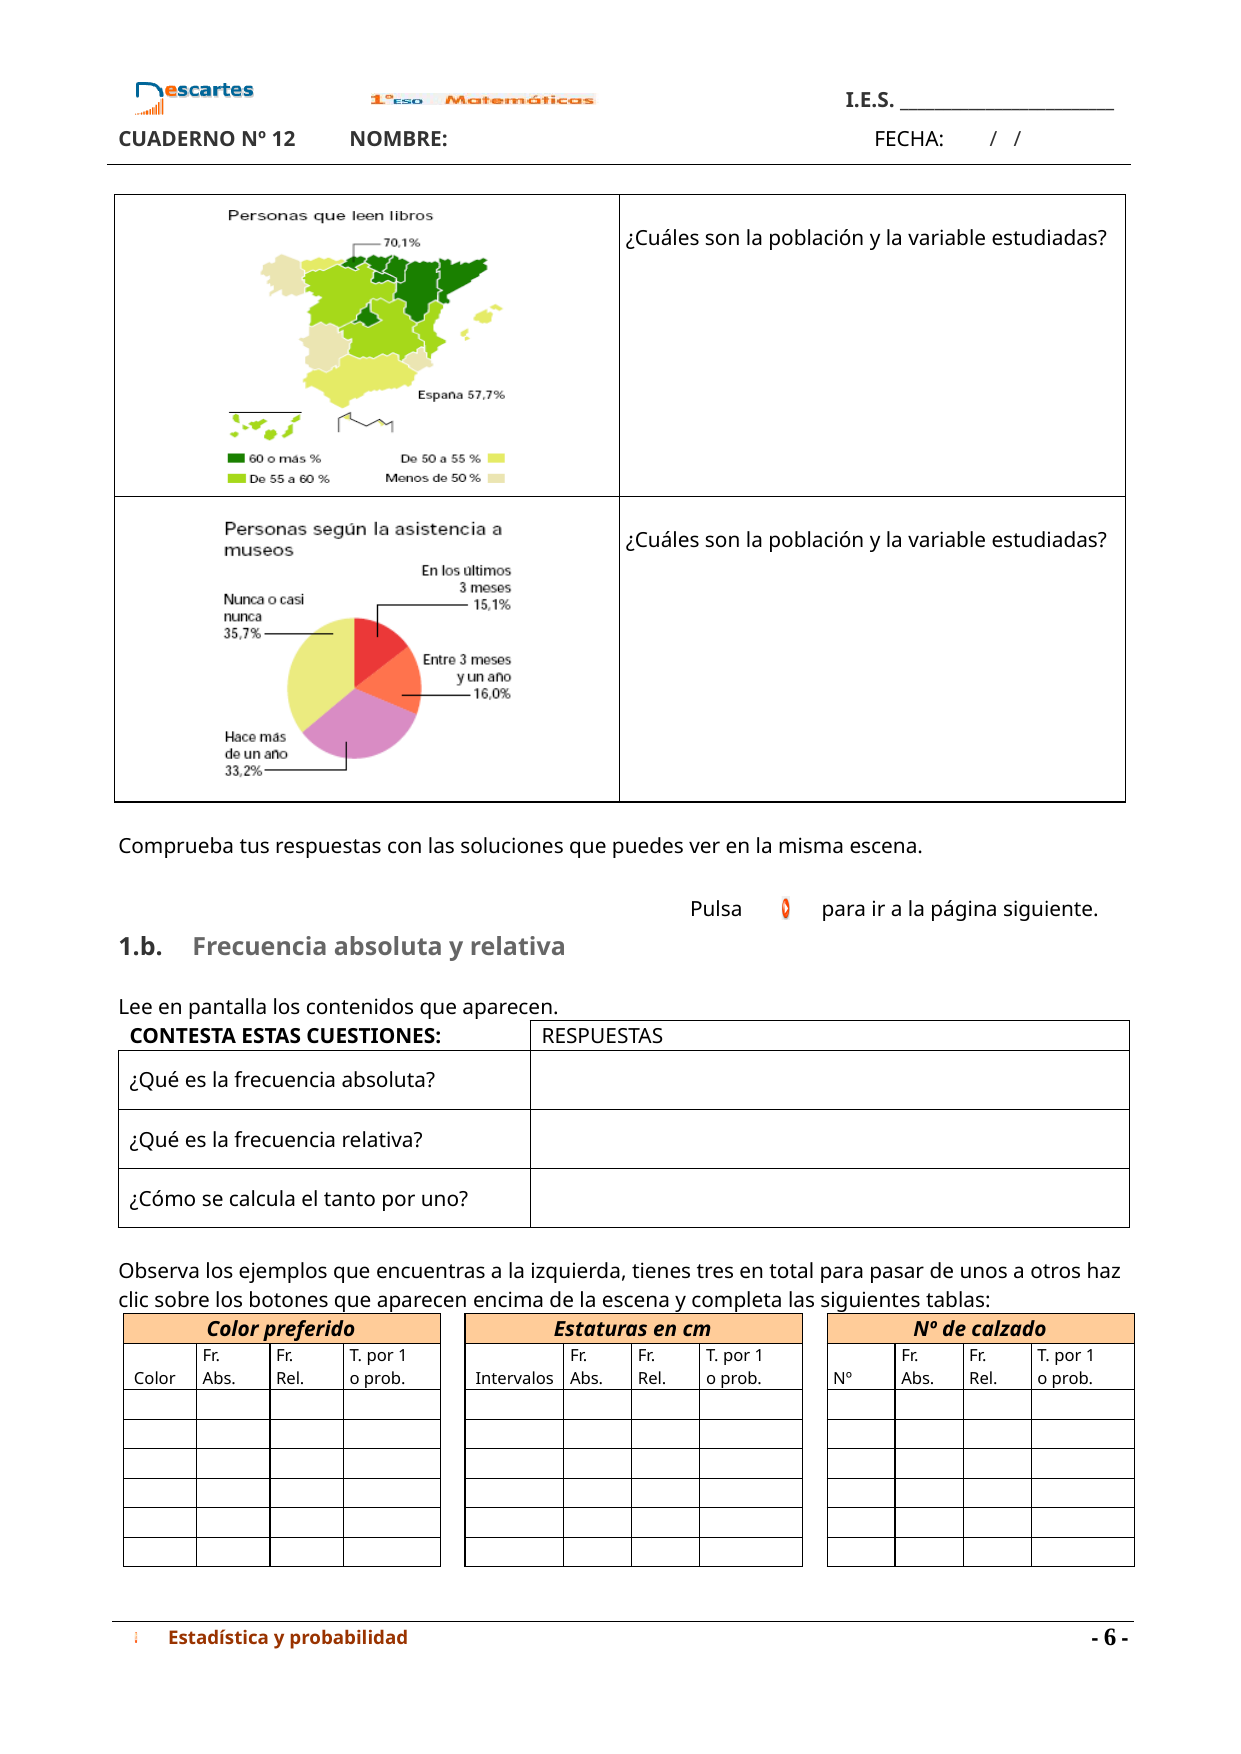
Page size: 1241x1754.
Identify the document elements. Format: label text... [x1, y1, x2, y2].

table_cell [803, 1478, 827, 1507]
table_cell [564, 1479, 631, 1507]
table_cell [803, 1448, 827, 1478]
table_cell ¿Cómo se calcula el tanto por uno? [119, 1169, 530, 1227]
table_cell [344, 1479, 440, 1507]
table_cell Fr. Abs. [564, 1344, 631, 1389]
table_cell ¿Cuáles son la población y la variable estudiadas? [620, 195, 1125, 496]
table_header CONTESTA ESTAS CUESTIONES: [118, 1020, 530, 1050]
table_cell [828, 1538, 894, 1566]
table_cell [964, 1390, 1031, 1419]
text Observa los ejemplos que encuentras a la izquierda, tienes tres en total para pasar de unos a otros haz clic sobre los botones que aparecen encima de la escena y completa las siguientes tablas: [118, 1256, 1122, 1313]
table_cell [700, 1538, 802, 1566]
table_header [112, 888, 684, 929]
table_cell [441, 1448, 464, 1478]
table_cell [344, 1390, 440, 1419]
picture [371, 93, 599, 105]
table_cell [1032, 1449, 1134, 1478]
table_cell [700, 1479, 802, 1507]
table_cell [964, 1538, 1031, 1566]
table_cell [271, 1508, 343, 1537]
text Lee en pantalla los contenidos que aparecen. [118, 992, 1122, 1020]
table_cell [564, 1538, 631, 1566]
table_cell [964, 1449, 1031, 1478]
table_cell [124, 1420, 196, 1448]
table_cell [632, 1390, 699, 1419]
table_cell [828, 1479, 894, 1507]
table_header [759, 888, 816, 929]
table_cell [271, 1420, 343, 1448]
table_cell T. por 1 o prob. [700, 1344, 802, 1389]
table_cell [531, 1169, 1129, 1227]
table_cell [632, 1508, 699, 1537]
table_header Color preferido [124, 1314, 440, 1343]
table_cell [344, 1508, 440, 1537]
picture [134, 1631, 138, 1643]
table_cell [1032, 1538, 1134, 1566]
picture [211, 506, 523, 793]
table_cell [803, 1389, 827, 1419]
table_cell Fr. Rel. [271, 1344, 343, 1389]
table_cell [271, 1449, 343, 1478]
table_cell [632, 1538, 699, 1566]
table_header para ir a la página siguiente. [816, 888, 1134, 929]
table_cell [197, 1538, 269, 1566]
table_cell [115, 497, 619, 801]
table_cell [803, 1419, 827, 1448]
table_cell [271, 1479, 343, 1507]
table_cell [803, 1537, 827, 1566]
table_cell [441, 1389, 464, 1419]
table_cell [632, 1420, 699, 1448]
table_cell [197, 1479, 269, 1507]
table_cell [828, 1449, 894, 1478]
table_cell Nº [828, 1344, 894, 1389]
table_cell [564, 1449, 631, 1478]
table_cell [115, 195, 619, 496]
table_header [803, 1313, 827, 1343]
table_cell [441, 1343, 464, 1389]
table_cell T. por 1 o prob. [344, 1344, 440, 1389]
table_cell [271, 1390, 343, 1419]
table_header RESPUESTAS [531, 1021, 1129, 1050]
table_cell ¿Qué es la frecuencia absoluta? [119, 1051, 530, 1109]
table_cell [466, 1449, 563, 1478]
table_cell ¿Qué es la frecuencia relativa? [119, 1110, 530, 1168]
table_cell [564, 1390, 631, 1419]
table_cell Fr. Rel. [632, 1344, 699, 1389]
table_cell [700, 1390, 802, 1419]
table_cell [700, 1420, 802, 1448]
table_cell [1032, 1420, 1134, 1448]
table_cell [564, 1508, 631, 1537]
table_cell [197, 1449, 269, 1478]
table_cell [197, 1508, 269, 1537]
table_cell [466, 1420, 563, 1448]
table_cell [896, 1538, 963, 1566]
table_cell [441, 1507, 464, 1537]
table_cell [896, 1420, 963, 1448]
table_cell [124, 1390, 196, 1419]
table_header Nº de calzado [828, 1314, 1134, 1343]
text Comprueba tus respuestas con las soluciones que puedes ver en la misma escena. [118, 831, 1122, 859]
table_cell [197, 1390, 269, 1419]
table_cell [803, 1343, 827, 1389]
table_cell [564, 1420, 631, 1448]
table_cell [803, 1507, 827, 1537]
picture [211, 204, 523, 487]
picture [781, 896, 790, 920]
table_header Estaturas en cm [466, 1314, 802, 1343]
table_cell [344, 1538, 440, 1566]
table_cell Color [124, 1344, 196, 1389]
table_cell [441, 1419, 464, 1448]
table_cell [271, 1538, 343, 1566]
table_cell [124, 1479, 196, 1507]
table_cell Fr. Rel. [964, 1344, 1031, 1389]
table_cell Fr. Abs. [197, 1344, 269, 1389]
table_cell [632, 1479, 699, 1507]
table_cell [828, 1420, 894, 1448]
table_cell [1032, 1479, 1134, 1507]
table_cell [466, 1479, 563, 1507]
table_cell [466, 1508, 563, 1537]
table_cell Fr. Abs. [896, 1344, 963, 1389]
table_header Pulsa [684, 888, 759, 929]
table_cell [828, 1508, 894, 1537]
picture [134, 82, 257, 115]
table_cell [700, 1508, 802, 1537]
table_cell [466, 1538, 563, 1566]
table_cell [828, 1390, 894, 1419]
table_cell [441, 1537, 464, 1566]
table_cell Intervalos [466, 1344, 563, 1389]
table_cell [964, 1420, 1031, 1448]
table_cell [124, 1508, 196, 1537]
table_header [441, 1313, 464, 1343]
table_cell [964, 1479, 1031, 1507]
table_cell [896, 1390, 963, 1419]
table_cell [466, 1390, 563, 1419]
table_cell [344, 1420, 440, 1448]
table_cell [197, 1420, 269, 1448]
list Frecuencia absoluta y relativa [118, 929, 1122, 963]
table_cell [124, 1538, 196, 1566]
table_cell [344, 1449, 440, 1478]
table_cell [896, 1508, 963, 1537]
table_cell [1032, 1390, 1134, 1419]
table_cell [124, 1449, 196, 1478]
table_cell T. por 1 o prob. [1032, 1344, 1134, 1389]
table_cell [531, 1051, 1129, 1109]
table_cell [1032, 1508, 1134, 1537]
table_cell [700, 1449, 802, 1478]
table_cell [632, 1449, 699, 1478]
table_cell [441, 1478, 464, 1507]
table_cell ¿Cuáles son la población y la variable estudiadas? [620, 497, 1125, 801]
table_cell [531, 1110, 1129, 1168]
table_cell [896, 1479, 963, 1507]
table_cell [964, 1508, 1031, 1537]
table_cell [896, 1449, 963, 1478]
